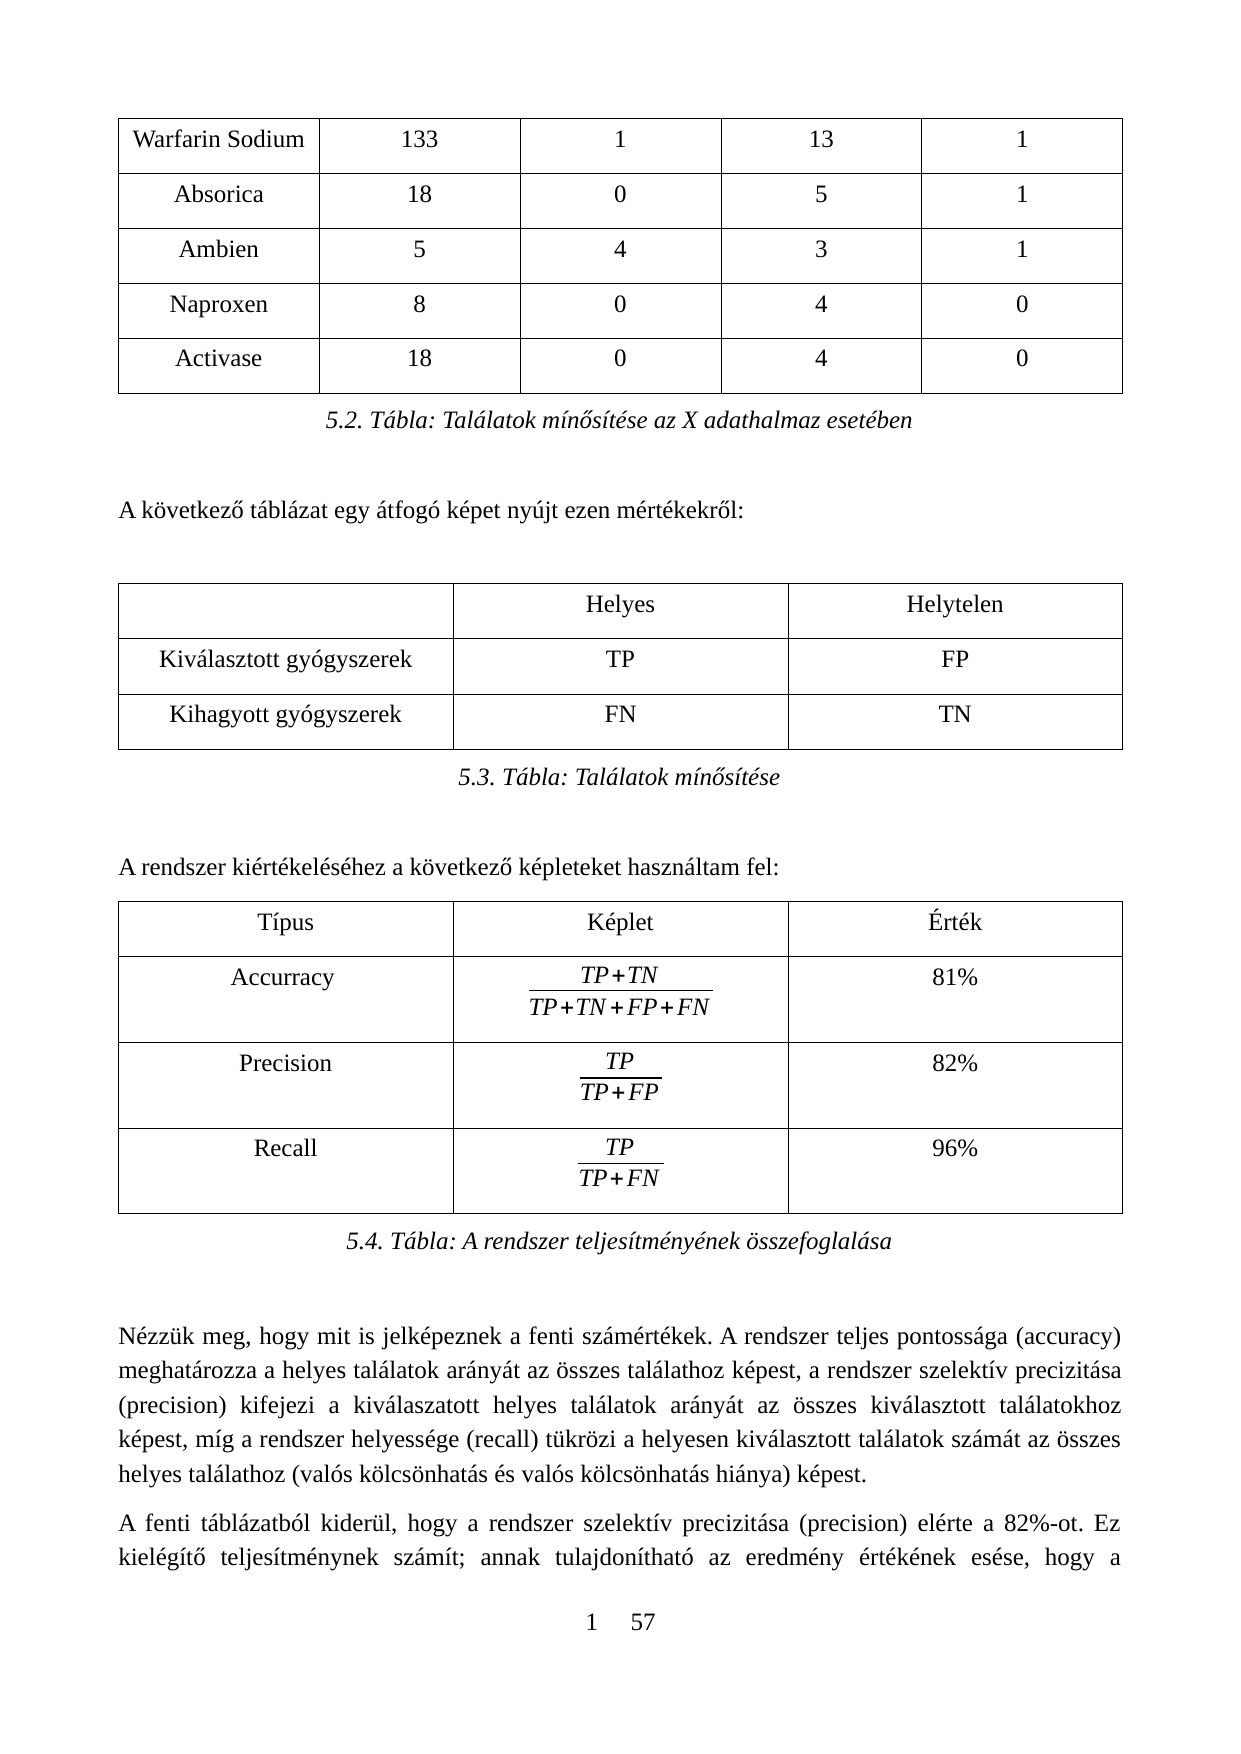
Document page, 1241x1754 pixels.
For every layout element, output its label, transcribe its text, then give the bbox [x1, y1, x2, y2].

table_cell Naproxen [119, 284, 319, 338]
table_header [119, 584, 453, 638]
table_cell Activase [119, 339, 319, 393]
table_cell 133 [320, 119, 520, 173]
subtitle 5.2. Tábla: Találatok mínősítése az X adathalmaz esetében [118, 405, 1122, 434]
table_header Típus [119, 902, 453, 956]
table_cell 18 [320, 339, 520, 393]
table_cell Accurracy [119, 957, 453, 1042]
table_cell 4 [722, 284, 921, 338]
subtitle A rendszer kiértékeléséhez a következő képleteket használtam fel: [118, 852, 1122, 881]
table_cell 82% [789, 1043, 1122, 1127]
table_header Érték [789, 902, 1122, 956]
table_cell FP [789, 639, 1122, 694]
table_cell 1 [922, 174, 1122, 228]
subtitle 5.4. Tábla: A rendszer teljesítményének összefoglalása [118, 1226, 1122, 1254]
table_cell TN [789, 695, 1122, 749]
table_cell Kiválasztott gyógyszerek [119, 639, 453, 694]
table_cell 0 [521, 284, 721, 338]
table_cell 18 [320, 174, 520, 228]
table_cell 4 [722, 339, 921, 393]
subtitle A következő táblázat egy átfogó képet nyújt ezen mértékekről: [118, 496, 1122, 524]
table_cell Precision [119, 1043, 453, 1127]
table_cell 5 [320, 229, 520, 283]
table_cell Kihagyott gyógyszerek [119, 695, 453, 749]
subtitle Nézzük meg, hogy mit is jelképeznek a fenti számértékek. A rendszer teljes pontossága (accuracy) meghatározza a helyes találatok arányát az összes találathoz képest, a rendszer szelektív precizitása (precision) kifejezi a kiválaszatott helyes találatok arányát az összes kiválasztott találatokhoz képest, míg a rendszer helyessége (recall) tükrözi a helyesen kiválasztott találatok számát az összes helyes találathoz (valós kölcsönhatás és valós kölcsönhatás hiánya) képest. [118, 1321, 1122, 1487]
table_cell Recall [119, 1129, 453, 1213]
table_cell Ambien [119, 229, 319, 283]
table_cell TP [454, 639, 788, 694]
table_cell 0 [922, 339, 1122, 393]
table_cell 0 [922, 284, 1122, 338]
subtitle A fenti táblázatból kiderül, hogy a rendszer szelektív precizitása (precision) elérte a 82%-ot. Ez kielégítő teljesítménynek számít; annak tulajdonítható az eredmény értékének esése, hogy a [118, 1508, 1122, 1571]
table_cell 0 [521, 339, 721, 393]
table_cell 13 [722, 119, 921, 173]
table_cell [454, 957, 788, 1042]
table_cell 4 [521, 229, 721, 283]
table_cell Absorica [119, 174, 319, 228]
table_cell 3 [722, 229, 921, 283]
table_cell 8 [320, 284, 520, 338]
table_cell FN [454, 695, 788, 749]
table_cell 1 [922, 119, 1122, 173]
table_cell Warfarin Sodium [119, 119, 319, 173]
table_header Helyes [454, 584, 788, 638]
table_cell 81% [789, 957, 1122, 1042]
table_cell 0 [521, 174, 721, 228]
table_header Helytelen [789, 584, 1122, 638]
table_cell [454, 1043, 788, 1127]
table_cell 1 [521, 119, 721, 173]
table_cell [454, 1129, 788, 1213]
table_cell 96% [789, 1129, 1122, 1213]
table_header Képlet [454, 902, 788, 956]
table_cell 1 [922, 229, 1122, 283]
subtitle 5.3. Tábla: Találatok mínősítése [118, 762, 1122, 790]
table_cell 5 [722, 174, 921, 228]
